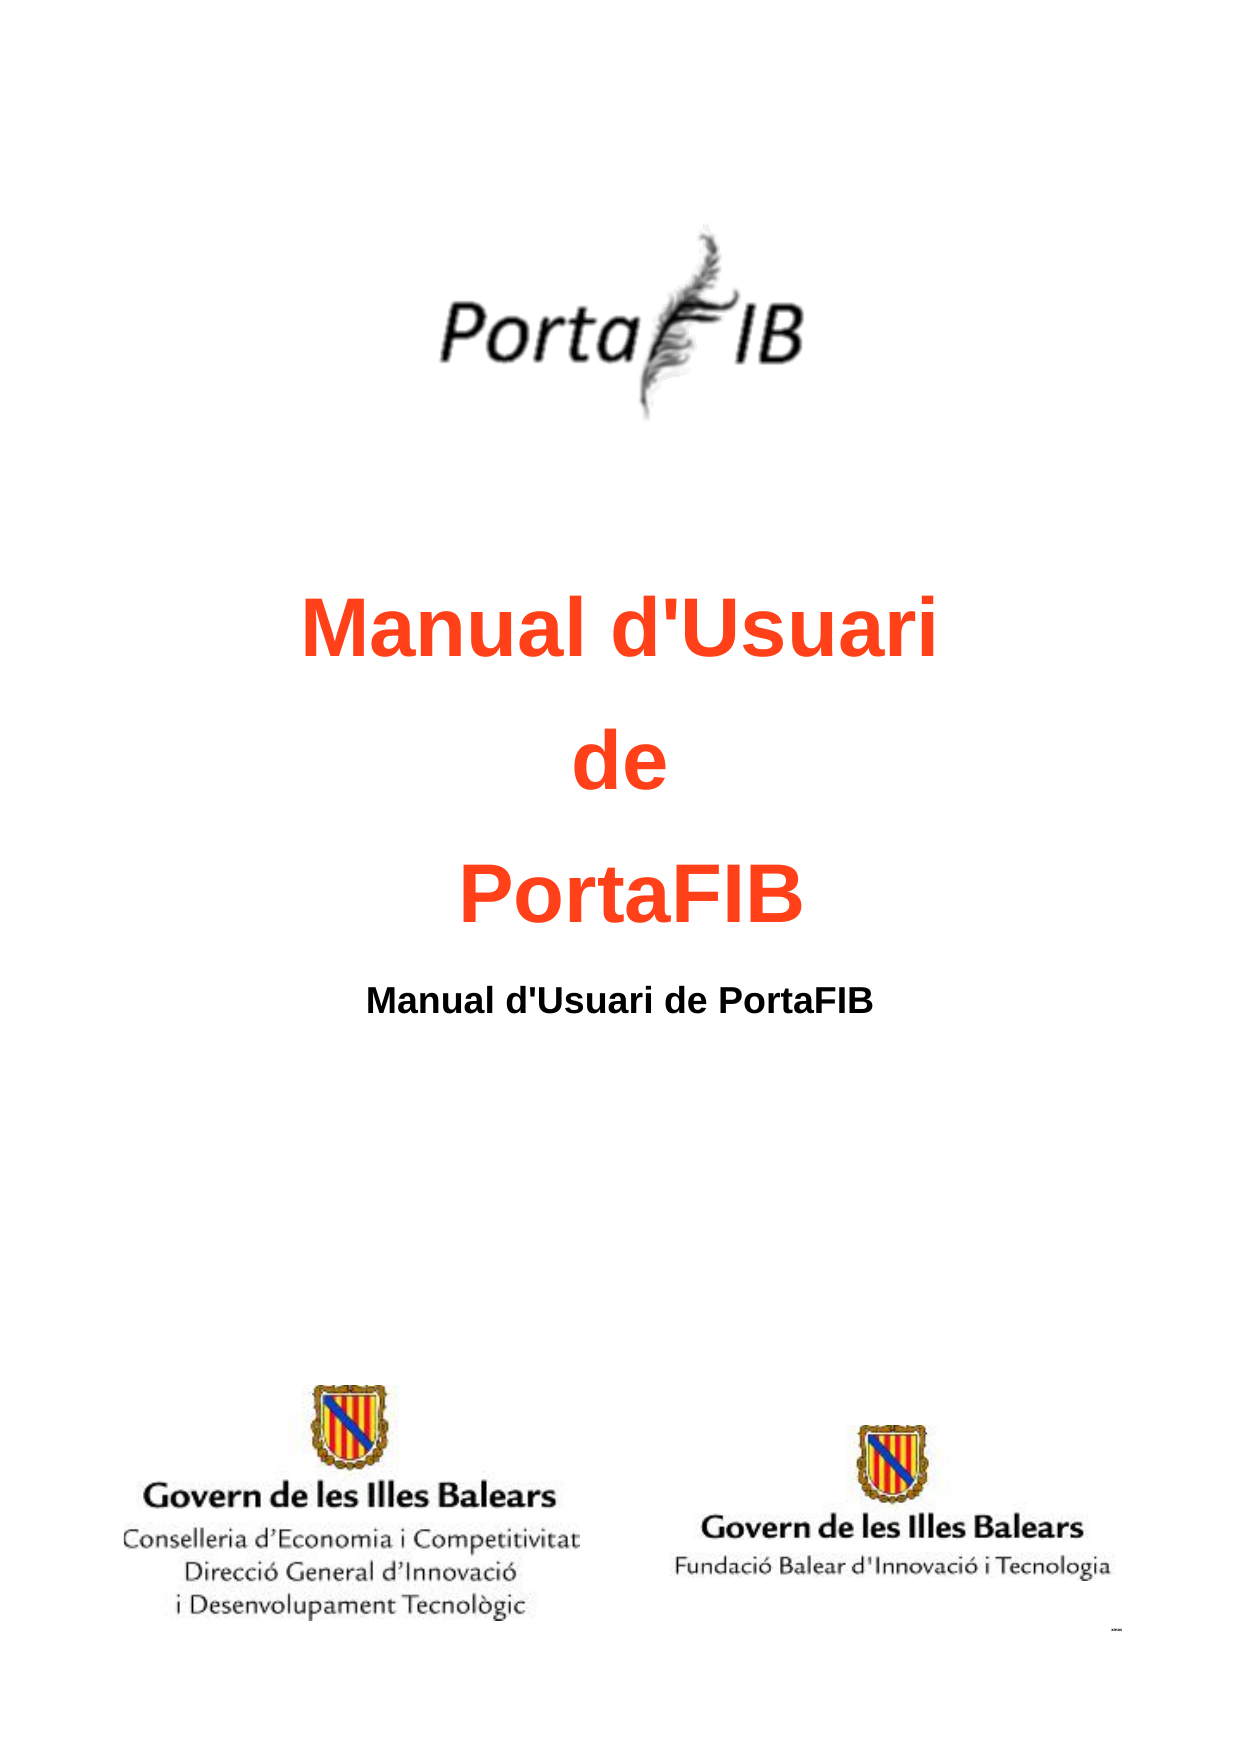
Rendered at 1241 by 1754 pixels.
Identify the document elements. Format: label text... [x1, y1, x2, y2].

table_header [586, 1380, 664, 1627]
subtitle Manual d'Usuari de PortaFIB [118, 978, 1122, 1021]
picture [431, 223, 809, 422]
table_header [664, 1380, 1122, 1627]
title Manual d'Usuari [118, 578, 1122, 674]
title PortaFIB [118, 844, 1122, 940]
picture [669, 1425, 1117, 1581]
text xmas [118, 1627, 1122, 1632]
table_header [118, 1380, 586, 1627]
picture [123, 1385, 580, 1621]
title de [118, 711, 1122, 807]
